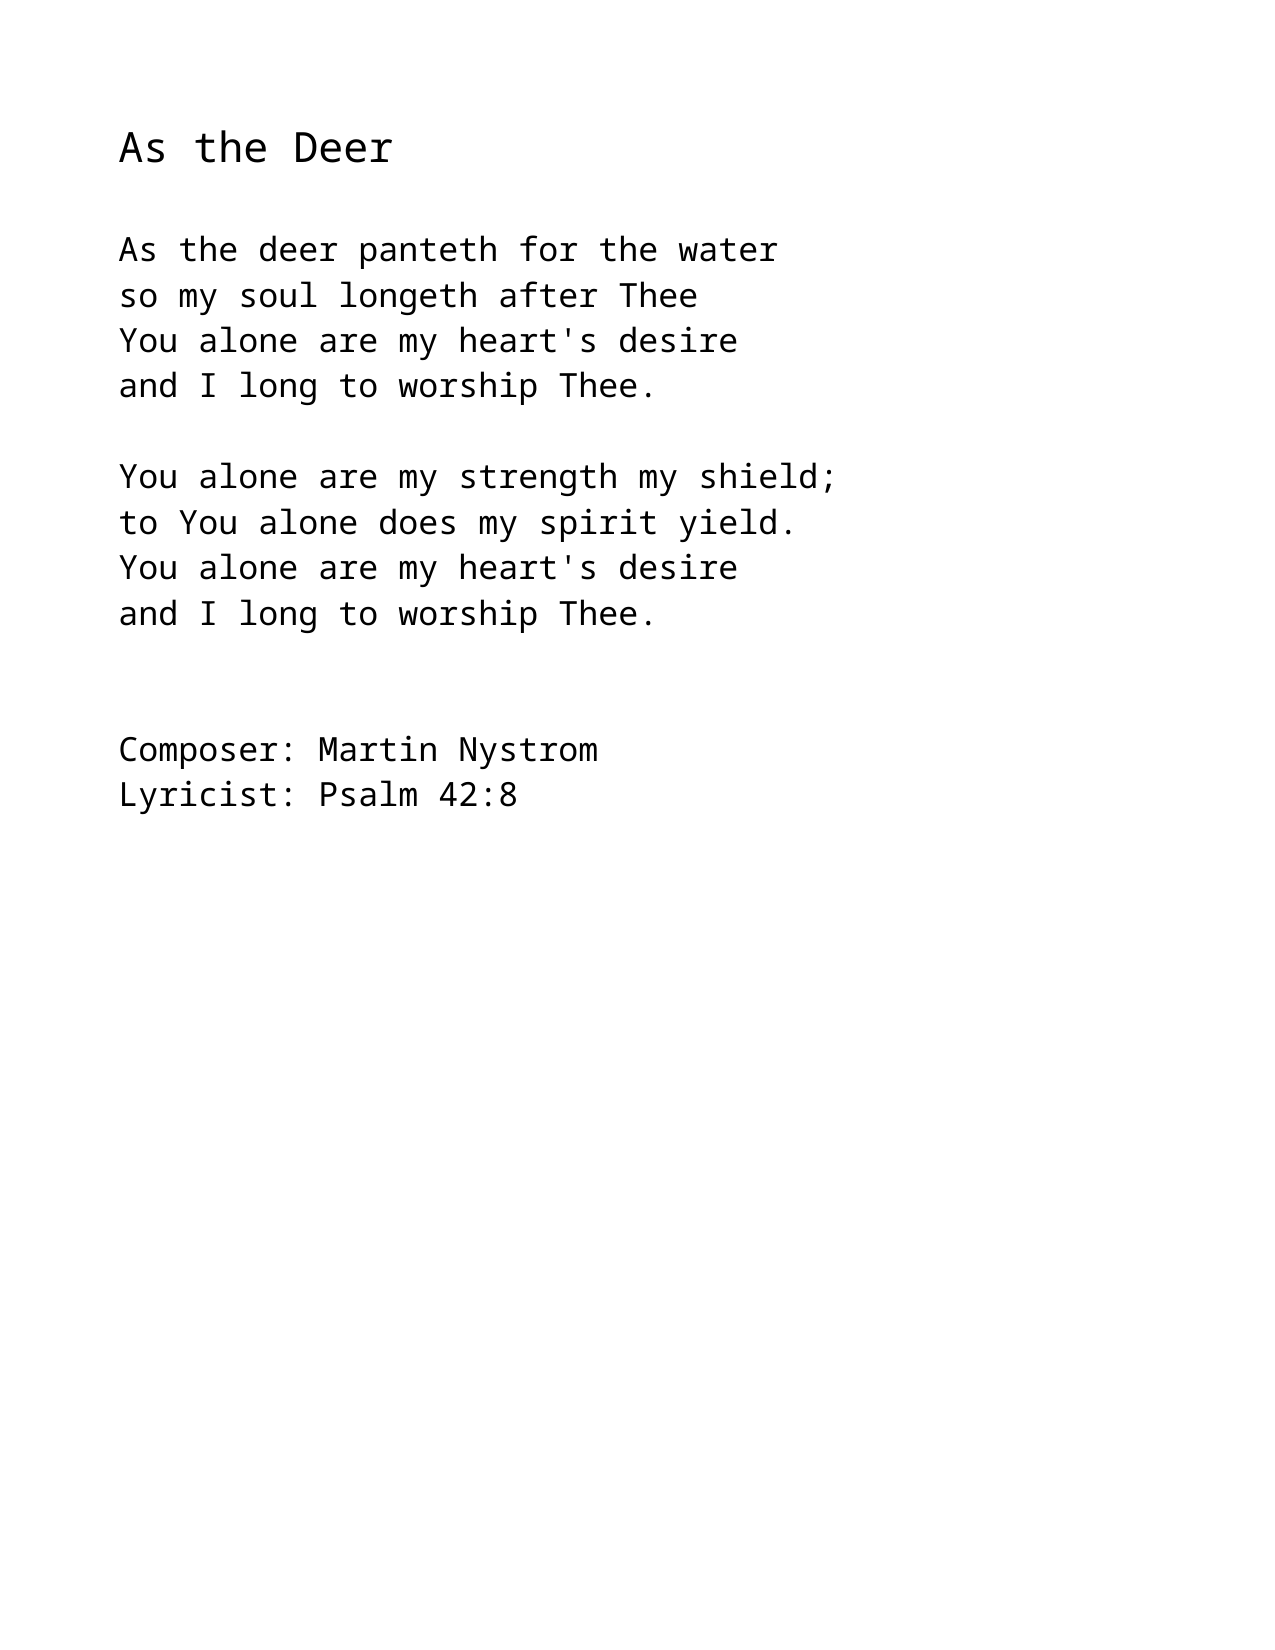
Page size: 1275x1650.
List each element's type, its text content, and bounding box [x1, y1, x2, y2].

text You alone are my strength my shield; [118, 453, 1157, 498]
text Composer: Martin Nystrom [118, 726, 1157, 771]
text to You alone does my spirit yield. [118, 498, 1157, 544]
text As the deer panteth for the water [118, 226, 1157, 271]
text As the Deer [118, 118, 1157, 175]
text and I long to worship Thee. [118, 362, 1157, 408]
text You alone are my heart's desire [118, 544, 1157, 589]
text Lyricist: Psalm 42:8 [118, 771, 1157, 816]
text so my soul longeth after Thee [118, 271, 1157, 317]
text and I long to worship Thee. [118, 589, 1157, 635]
text You alone are my heart's desire [118, 317, 1157, 362]
